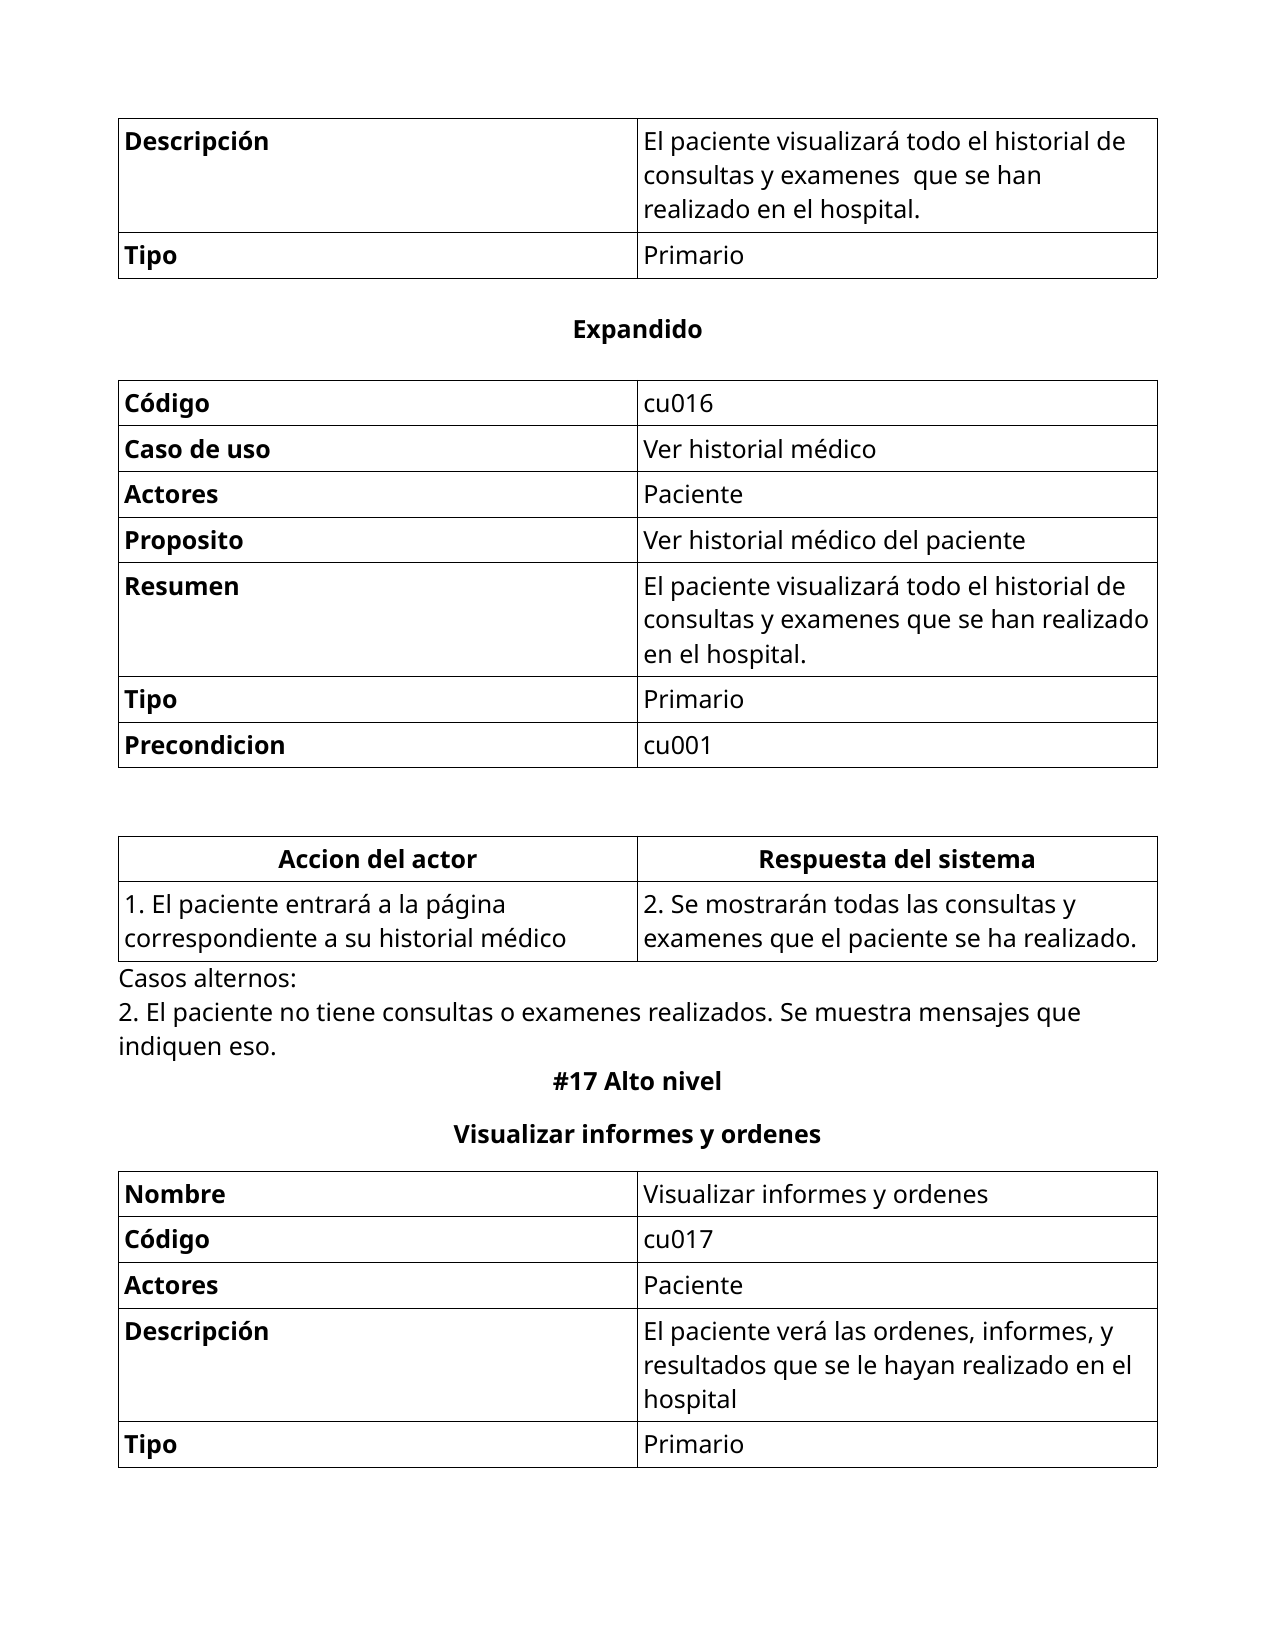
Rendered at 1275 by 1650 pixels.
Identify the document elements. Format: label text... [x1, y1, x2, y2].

text Visualizar informes y ordenes [118, 1117, 1157, 1151]
table_cell Resumen [119, 563, 637, 676]
table_header Visualizar informes y ordenes [638, 1172, 1157, 1216]
table_cell Tipo [119, 1422, 637, 1467]
table_header Accion del actor [119, 837, 637, 881]
table_cell El paciente visualizará todo el historial de consultas y examenes que se han realizado en el hospital. [638, 563, 1157, 676]
table_cell cu017 [638, 1217, 1157, 1262]
table_cell Tipo [119, 677, 637, 722]
table_cell Actores [119, 1263, 637, 1307]
table_cell Tipo [119, 233, 637, 277]
table_cell El paciente verá las ordenes, informes, y resultados que se le hayan realizado en el hospital [638, 1309, 1157, 1421]
text #17 Alto nivel [118, 1063, 1157, 1097]
table_cell Paciente [638, 472, 1157, 517]
table_cell cu001 [638, 723, 1157, 767]
table_cell Caso de uso [119, 426, 637, 471]
table_cell Código [119, 1217, 637, 1262]
text Expandido [118, 312, 1157, 346]
table_cell Primario [638, 1422, 1157, 1467]
table_cell Ver historial médico del paciente [638, 518, 1157, 562]
table_cell Primario [638, 233, 1157, 277]
table_cell Descripción [119, 119, 637, 232]
table_cell Precondicion [119, 723, 637, 767]
table_cell Ver historial médico [638, 426, 1157, 471]
text 2. El paciente no tiene consultas o examenes realizados. Se muestra mensajes que indiquen eso. [118, 995, 1157, 1063]
table_cell 2. Se mostrarán todas las consultas y examenes que el paciente se ha realizado. [638, 882, 1157, 961]
table_cell Paciente [638, 1263, 1157, 1307]
table_cell Descripción [119, 1309, 637, 1421]
table_header Código [119, 381, 637, 425]
table_cell Actores [119, 472, 637, 517]
table_header Respuesta del sistema [638, 837, 1157, 881]
table_header Nombre [119, 1172, 637, 1216]
text Casos alternos: [118, 962, 1157, 995]
table_cell 1. El paciente entrará a la página correspondiente a su historial médico [119, 882, 637, 961]
table_cell Proposito [119, 518, 637, 562]
table_header cu016 [638, 381, 1157, 425]
table_cell El paciente visualizará todo el historial de consultas y examenes que se han realizado en el hospital. [638, 119, 1157, 232]
table_cell Primario [638, 677, 1157, 722]
